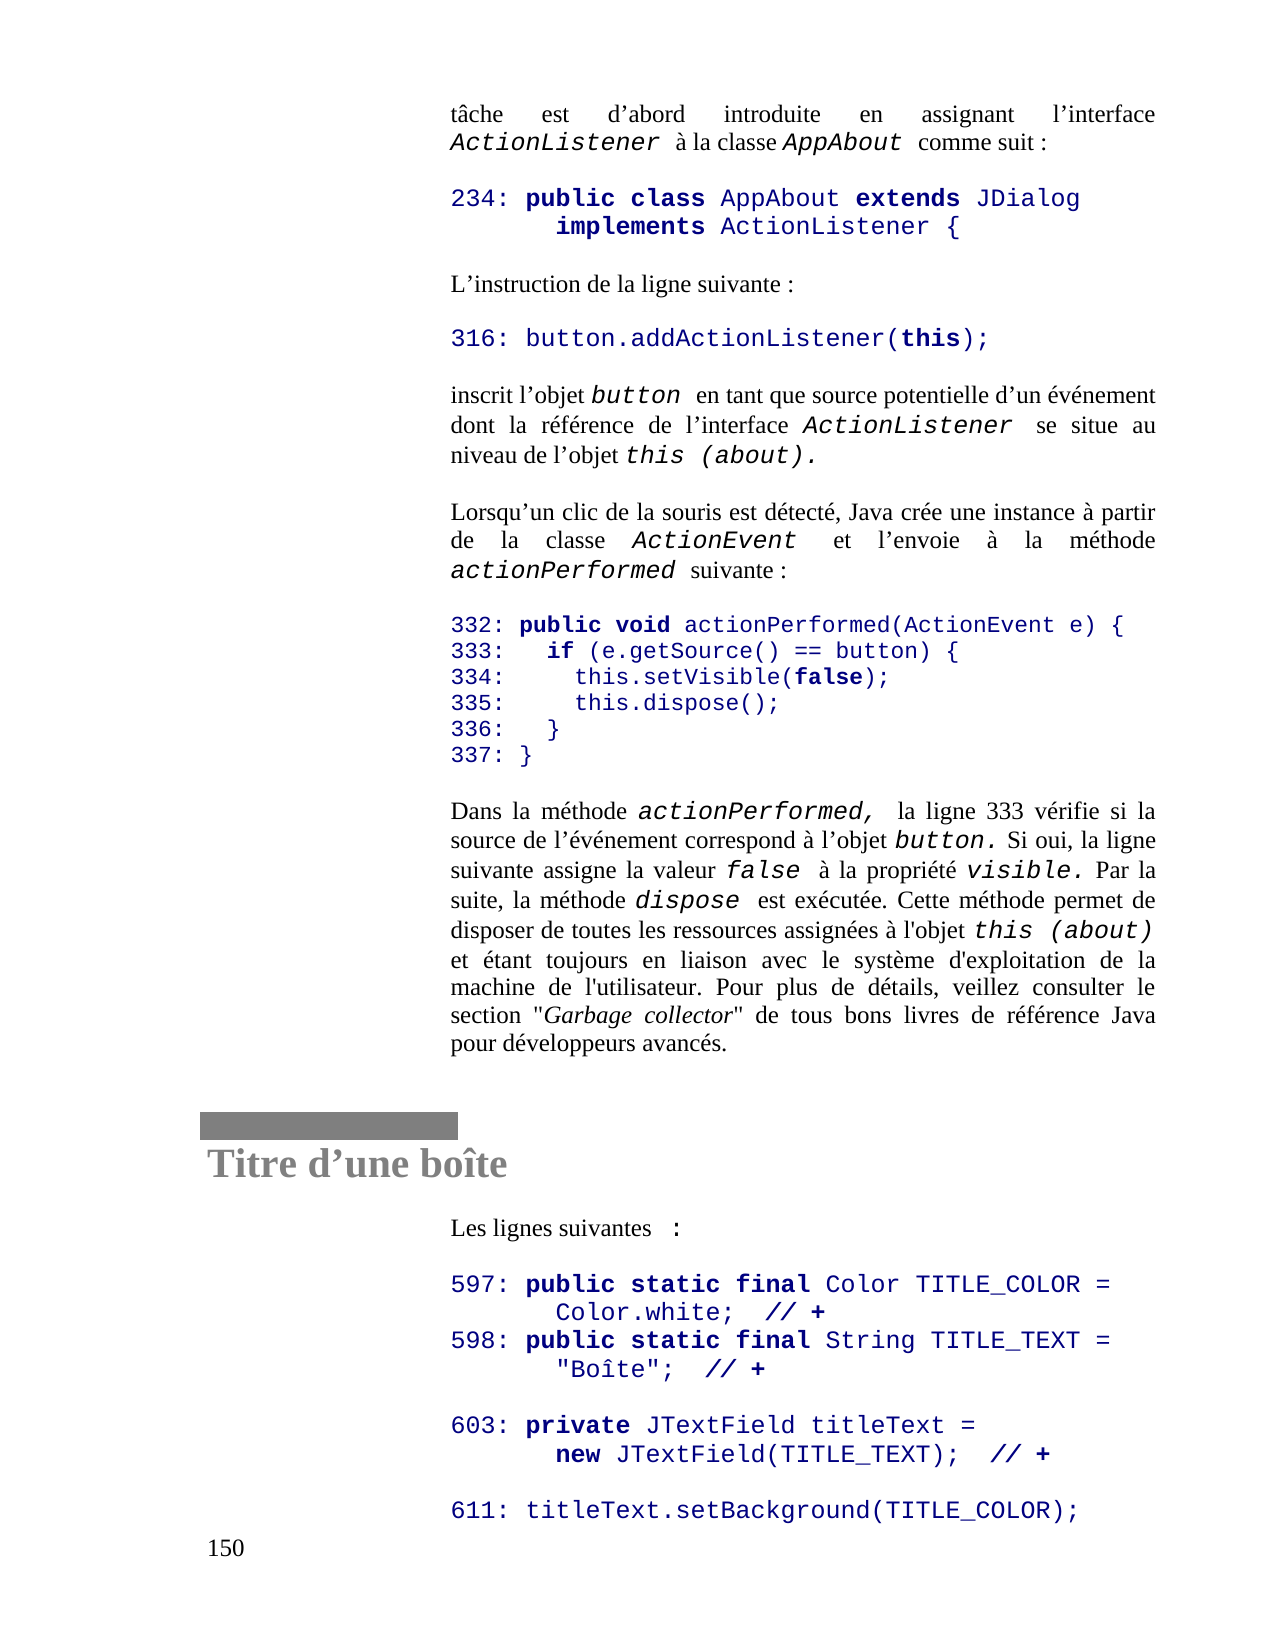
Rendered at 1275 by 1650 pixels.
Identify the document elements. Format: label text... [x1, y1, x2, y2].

table_header [200, 1271, 443, 1526]
table_header [200, 381, 443, 471]
table_header 597: public static final Color TITLE_COLOR = Color.white; // + 598: public static final String TITLE_TEXT = "Boîte"; // + 603: private JTextField titleText = new JTextField(TITLE_TEXT); // + 611: titleText.setBackground(TITLE_COLOR); [443, 1271, 1163, 1526]
subtitle Titre d’une boîte [207, 1140, 1157, 1186]
table_header L’instruction de la ligne suivante : [443, 270, 1163, 298]
table_header [200, 1112, 458, 1140]
table_header [200, 614, 443, 769]
table_header [200, 499, 443, 586]
table_header tâche est d’abord introduite en assignant l’interface ActionListener à la classe AppAbout comme suit : [443, 100, 1163, 158]
table_header 316: button.addActionListener(this); [443, 325, 1163, 354]
table_header [200, 270, 443, 298]
table_header [200, 797, 443, 1057]
table_header Lorsqu’un clic de la souris est détecté, Java crée une instance à partir de la classe ActionEvent et l’envoie à la méthode actionPerformed suivante : [443, 499, 1163, 586]
table_header inscrit l’objet button en tant que source potentielle d’un événement dont la référence de l’interface ActionListener se situe au niveau de l’objet this (about). [443, 381, 1163, 471]
table_header [200, 186, 443, 242]
table_header 332: public void actionPerformed(ActionEvent e) { 333: if (e.getSource() == button) { 334: this.setVisible(false); 335: this.dispose(); 336: } 337: } [443, 614, 1163, 769]
table_header Dans la méthode actionPerformed, la ligne 333 vérifie si la source de l’événement correspond à l’objet button. Si oui, la ligne suivante assigne la valeur false à la propriété visible. Par la suite, la méthode dispose est exécutée. Cette méthode permet de disposer de toutes les ressources assignées à l'objet this (about) et étant toujours en liaison avec le système d'exploitation de la machine de l'utilisateur. Pour plus de détails, veillez consulter le section "Garbage collector" de tous bons livres de référence Java pour développeurs avancés. [443, 797, 1163, 1057]
table_header [200, 1214, 443, 1243]
table_header 234: public class AppAbout extends JDialog implements ActionListener { [443, 186, 1163, 242]
table_header Les lignes suivantes : [443, 1214, 1163, 1243]
table_header [200, 325, 443, 354]
table_header [200, 100, 443, 158]
